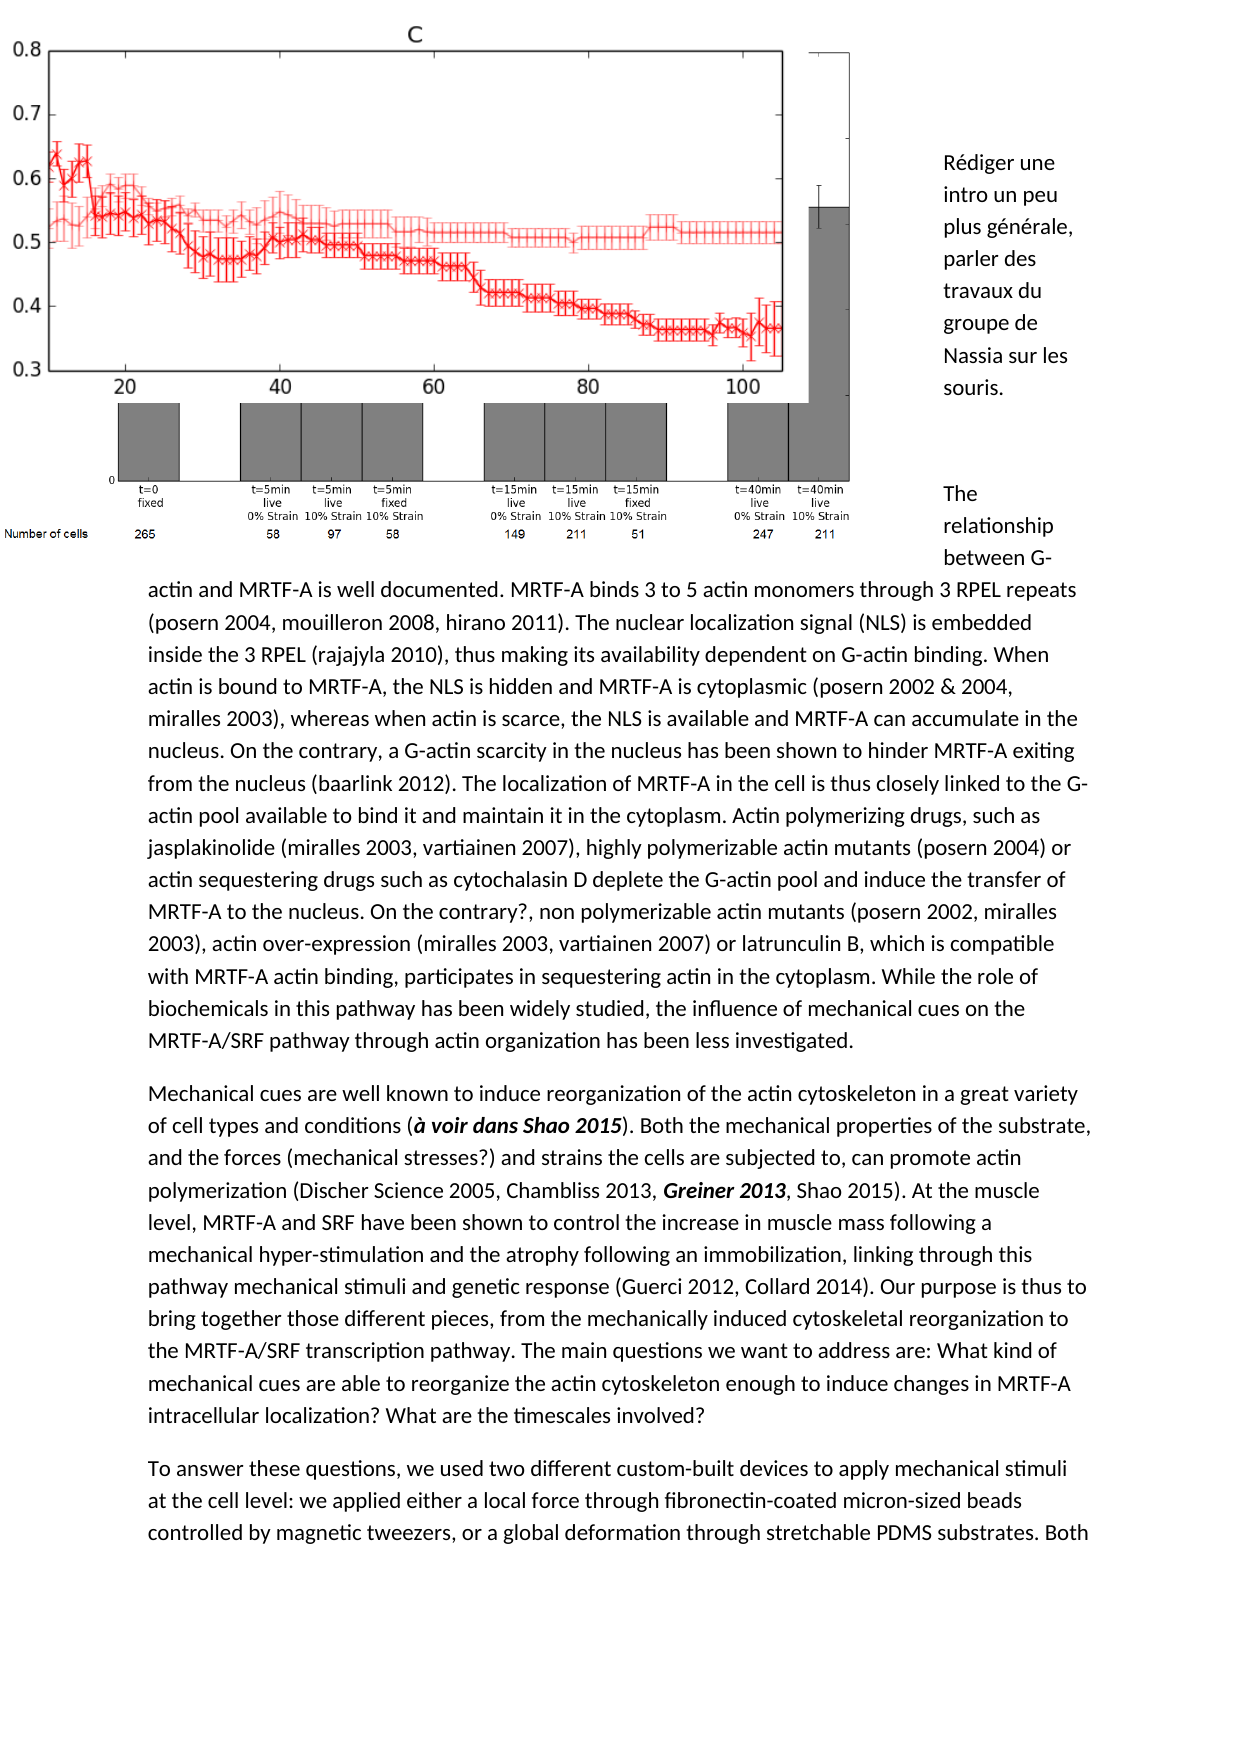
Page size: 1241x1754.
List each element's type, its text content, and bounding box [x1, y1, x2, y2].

text Mechanical cues are well known to induce reorganization of the actin cytoskeleton in a great variety of cell types and conditions (à voir dans Shao 2015). Both the mechanical properties of the substrate, and the forces (mechanical stresses?) and strains the cells are subjected to, can promote actin polymerization (Discher Science 2005, Chambliss 2013, Greiner 2013, Shao 2015). At the muscle level, MRTF-A and SRF have been shown to control the increase in muscle mass following a mechanical hyper-stimulation and the atrophy following an immobilization, linking through this pathway mechanical stimuli and genetic response (Guerci 2012, Collard 2014). Our purpose is thus to bring together those different pieces, from the mechanically induced cytoskeletal reorganization to the MRTF-A/SRF transcription pathway. The main questions we want to address are: What kind of mechanical cues are able to reorganize the actin cytoskeleton enough to induce changes in MRTF-A intracellular localization? What are the timescales involved? [148, 1079, 1093, 1429]
text Rédiger une intro un peu plus générale, parler des travaux du groupe de Nassia sur les souris. [943, 148, 1093, 401]
text To answer these questions, we used two different custom-built devices to apply mechanical stimuli at the cell level: we applied either a local force through fibronectin-coated micron-sized beads controlled by magnetic tweezers, or a global deformation through stretchable PDMS substrates. Both [148, 1454, 1093, 1546]
picture [0, 0, 943, 556]
text The relationship between G-actin and MRTF-A is well documented. MRTF-A binds 3 to 5 actin monomers through 3 RPEL repeats (posern 2004, mouilleron 2008, hirano 2011). The nuclear localization signal (NLS) is embedded inside the 3 RPEL (rajajyla 2010), thus making its availability dependent on G-actin binding. When actin is bound to MRTF-A, the NLS is hidden and MRTF-A is cytoplasmic (posern 2002 & 2004, miralles 2003), whereas when actin is scarce, the NLS is available and MRTF-A can accumulate in the nucleus. On the contrary, a G-actin scarcity in the nucleus has been shown to hinder MRTF-A exiting from the nucleus (baarlink 2012). The localization of MRTF-A in the cell is thus closely linked to the G-actin pool available to bind it and maintain it in the cytoplasm. Actin polymerizing drugs, such as jasplakinolide (miralles 2003, vartiainen 2007), highly polymerizable actin mutants (posern 2004) or actin sequestering drugs such as cytochalasin D deplete the G-actin pool and induce the transfer of MRTF-A to the nucleus. On the contrary?, non polymerizable actin mutants (posern 2002, miralles 2003), actin over-expression (miralles 2003, vartiainen 2007) or latrunculin B, which is compatible with MRTF-A actin binding, participates in sequestering actin in the cytoplasm. While the role of biochemicals in this pathway has been widely studied, the influence of mechanical cues on the MRTF-A/SRF pathway through actin organization has been less investigated. [148, 479, 1093, 1054]
